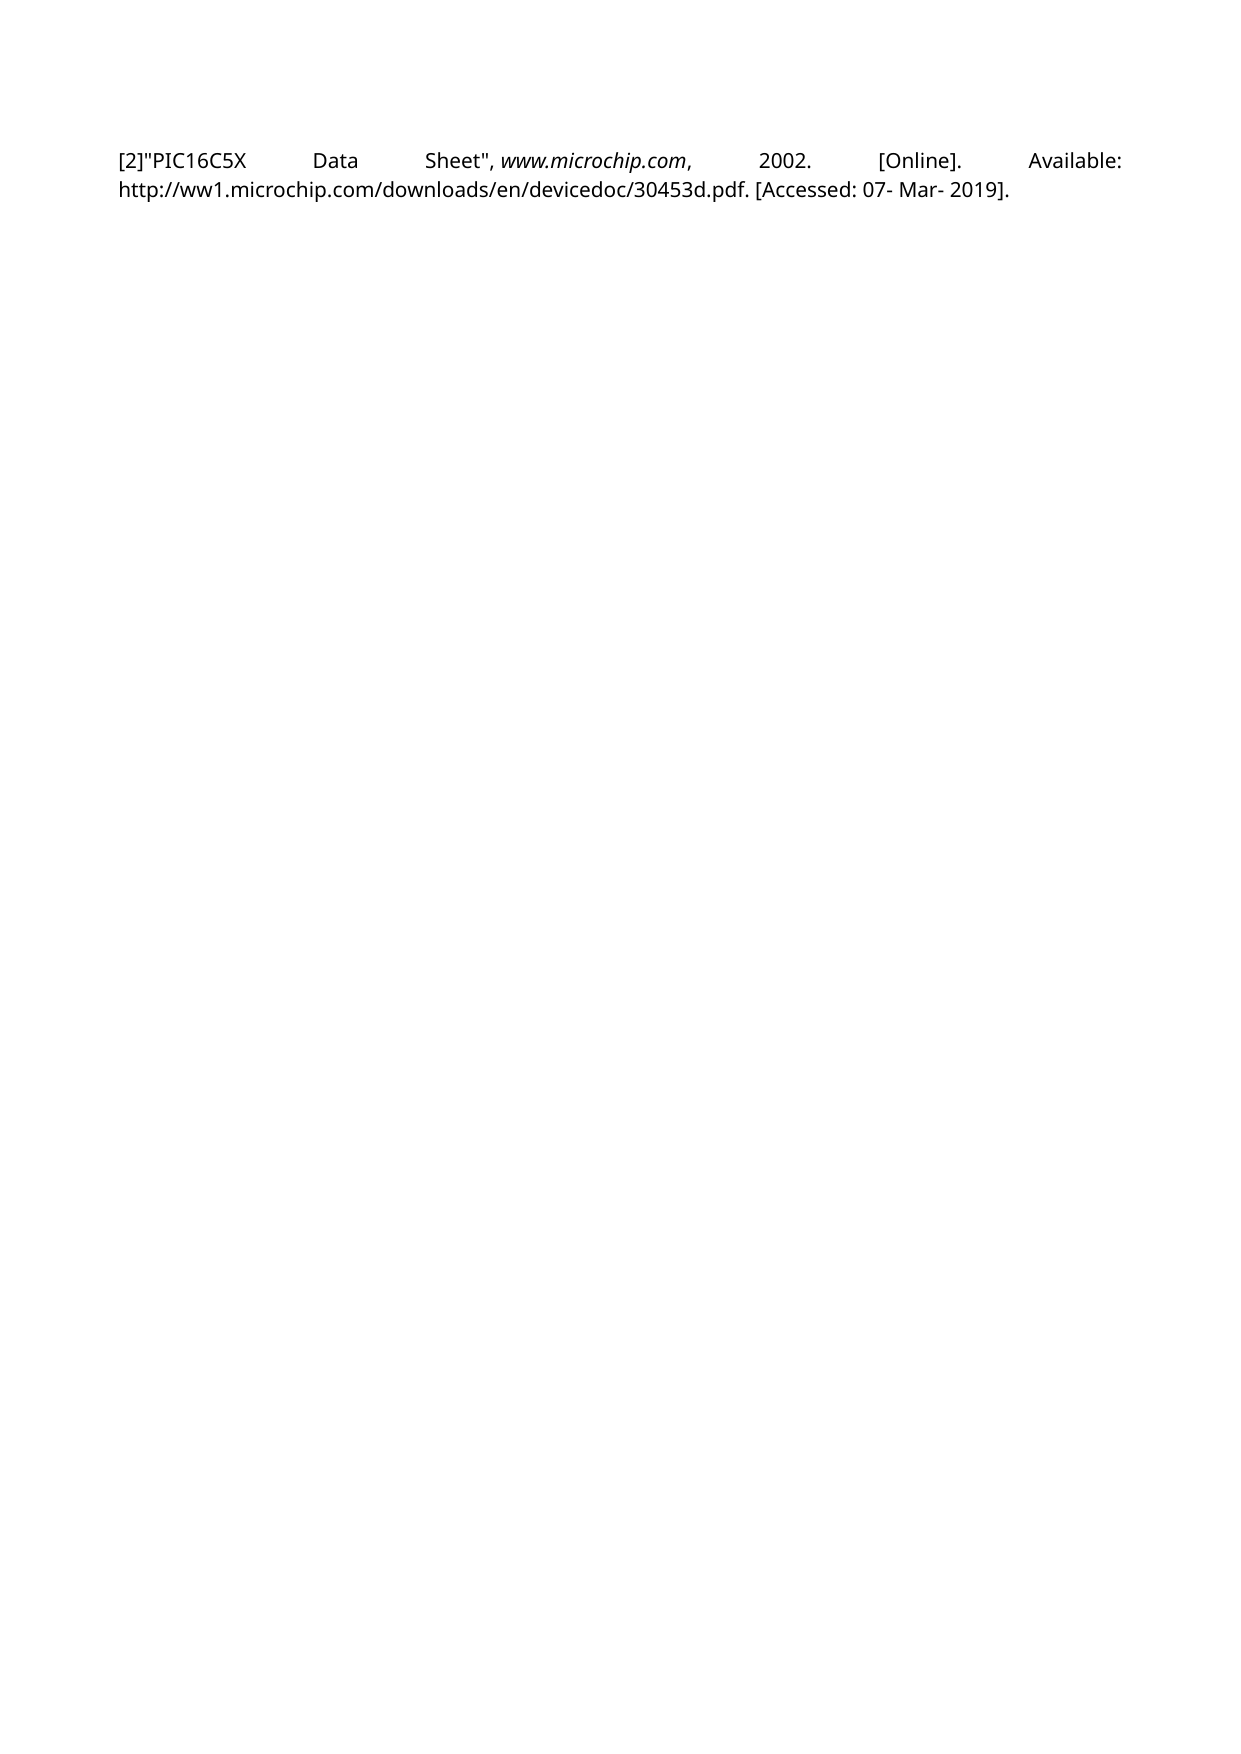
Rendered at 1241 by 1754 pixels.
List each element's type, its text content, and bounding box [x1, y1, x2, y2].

text [2]"PIC16C5X Data Sheet", www.microchip.com, 2002. [Online]. Available: http://ww1.microchip.com/downloads/en/devicedoc/30453d.pdf. [Accessed: 07- Mar- 2019]. [118, 147, 1122, 203]
